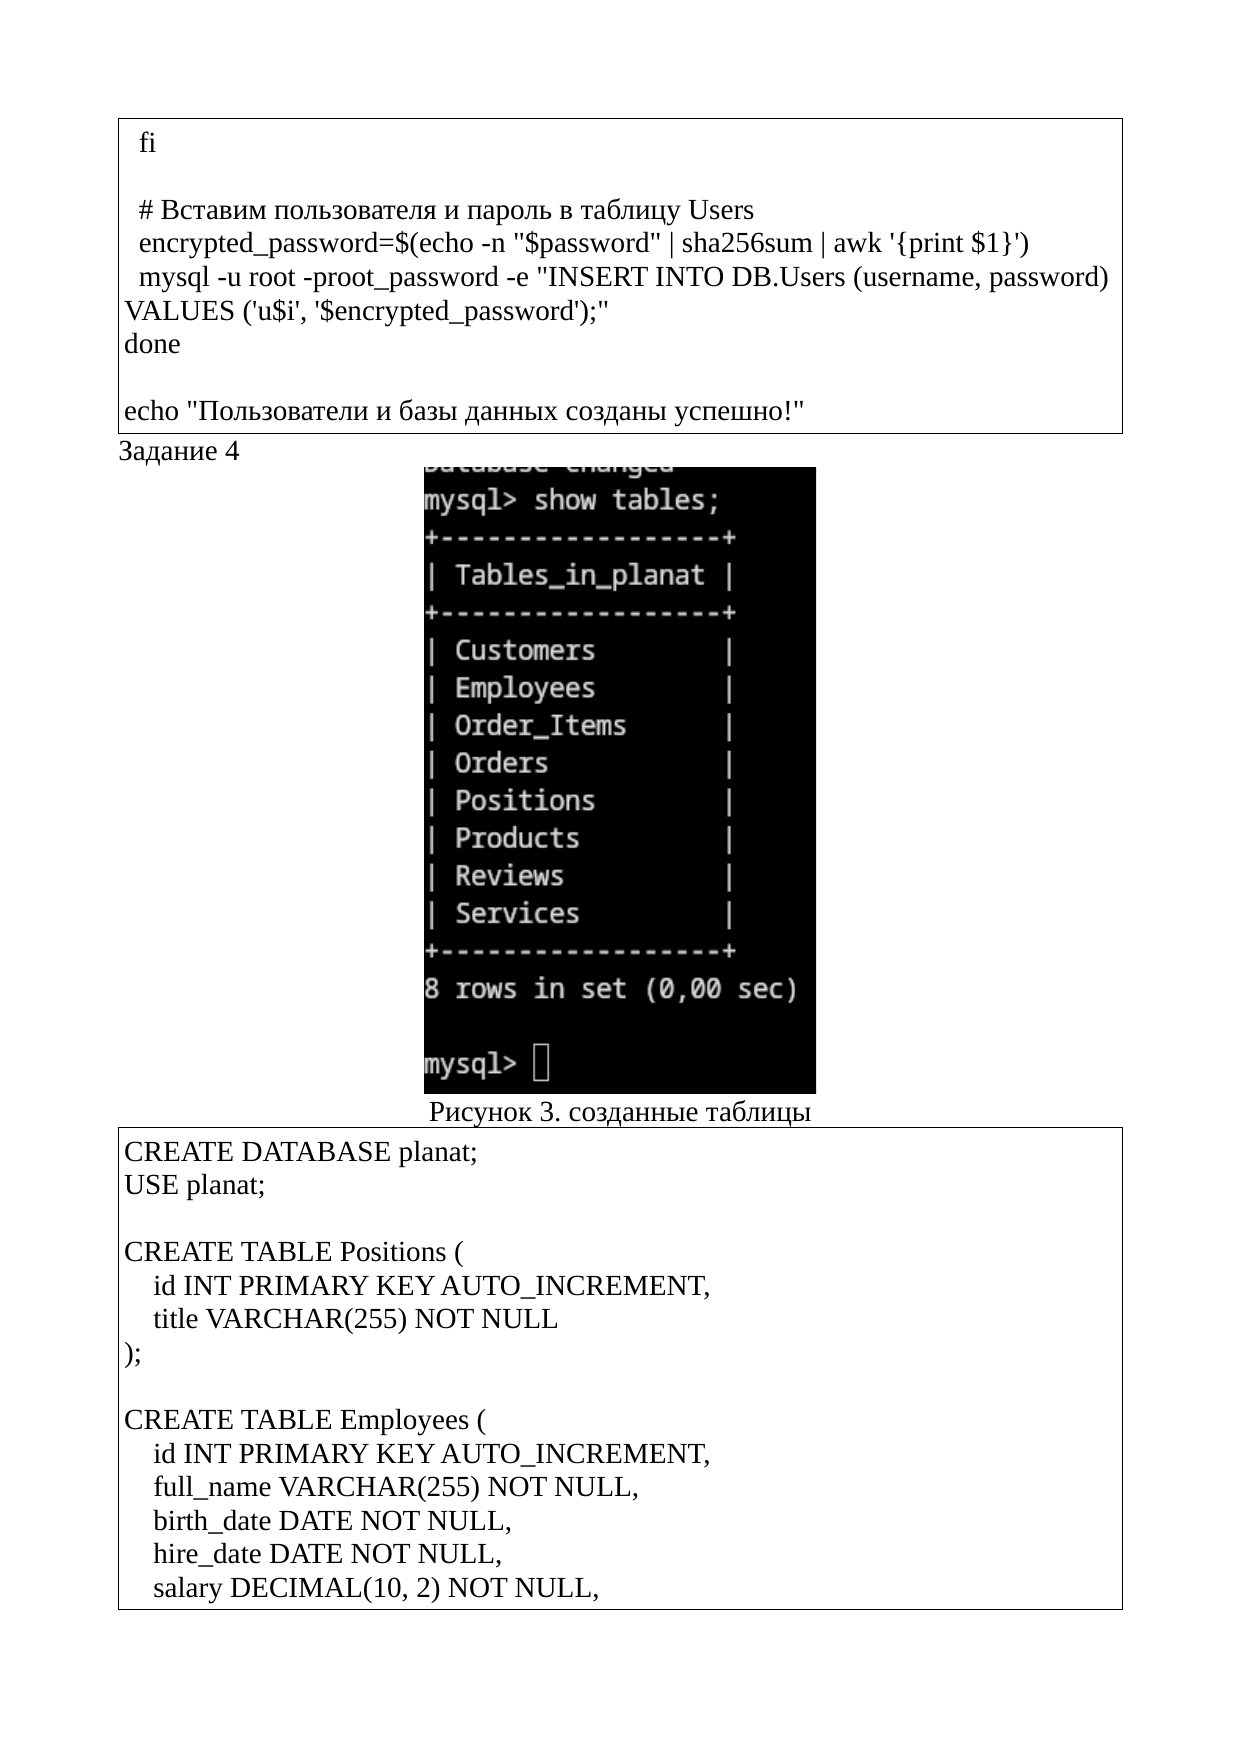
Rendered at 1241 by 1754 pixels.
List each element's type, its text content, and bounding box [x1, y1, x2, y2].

table_header fi # Вставим пользователя и пароль в таблицу Users encrypted_password=$(echo -n "$password" | sha256sum | awk '{print $1}') mysql -u root -proot_password -e "INSERT INTO DB.Users (username, password) VALUES ('u$i', '$encrypted_password');" done echo "Пользователи и базы данных созданы успешно!" [119, 119, 1122, 432]
text Рисунок 3. созданные таблицы [118, 467, 1122, 1127]
table_header CREATE DATABASE planat; USE planat; CREATE TABLE Positions ( id INT PRIMARY KEY AUTO_INCREMENT, title VARCHAR(255) NOT NULL ); CREATE TABLE Employees ( id INT PRIMARY KEY AUTO_INCREMENT, full_name VARCHAR(255) NOT NULL, birth_date DATE NOT NULL, hire_date DATE NOT NULL, salary DECIMAL(10, 2) NOT NULL, [119, 1128, 1122, 1609]
picture [424, 467, 817, 1094]
text Задание 4 [118, 434, 1122, 467]
